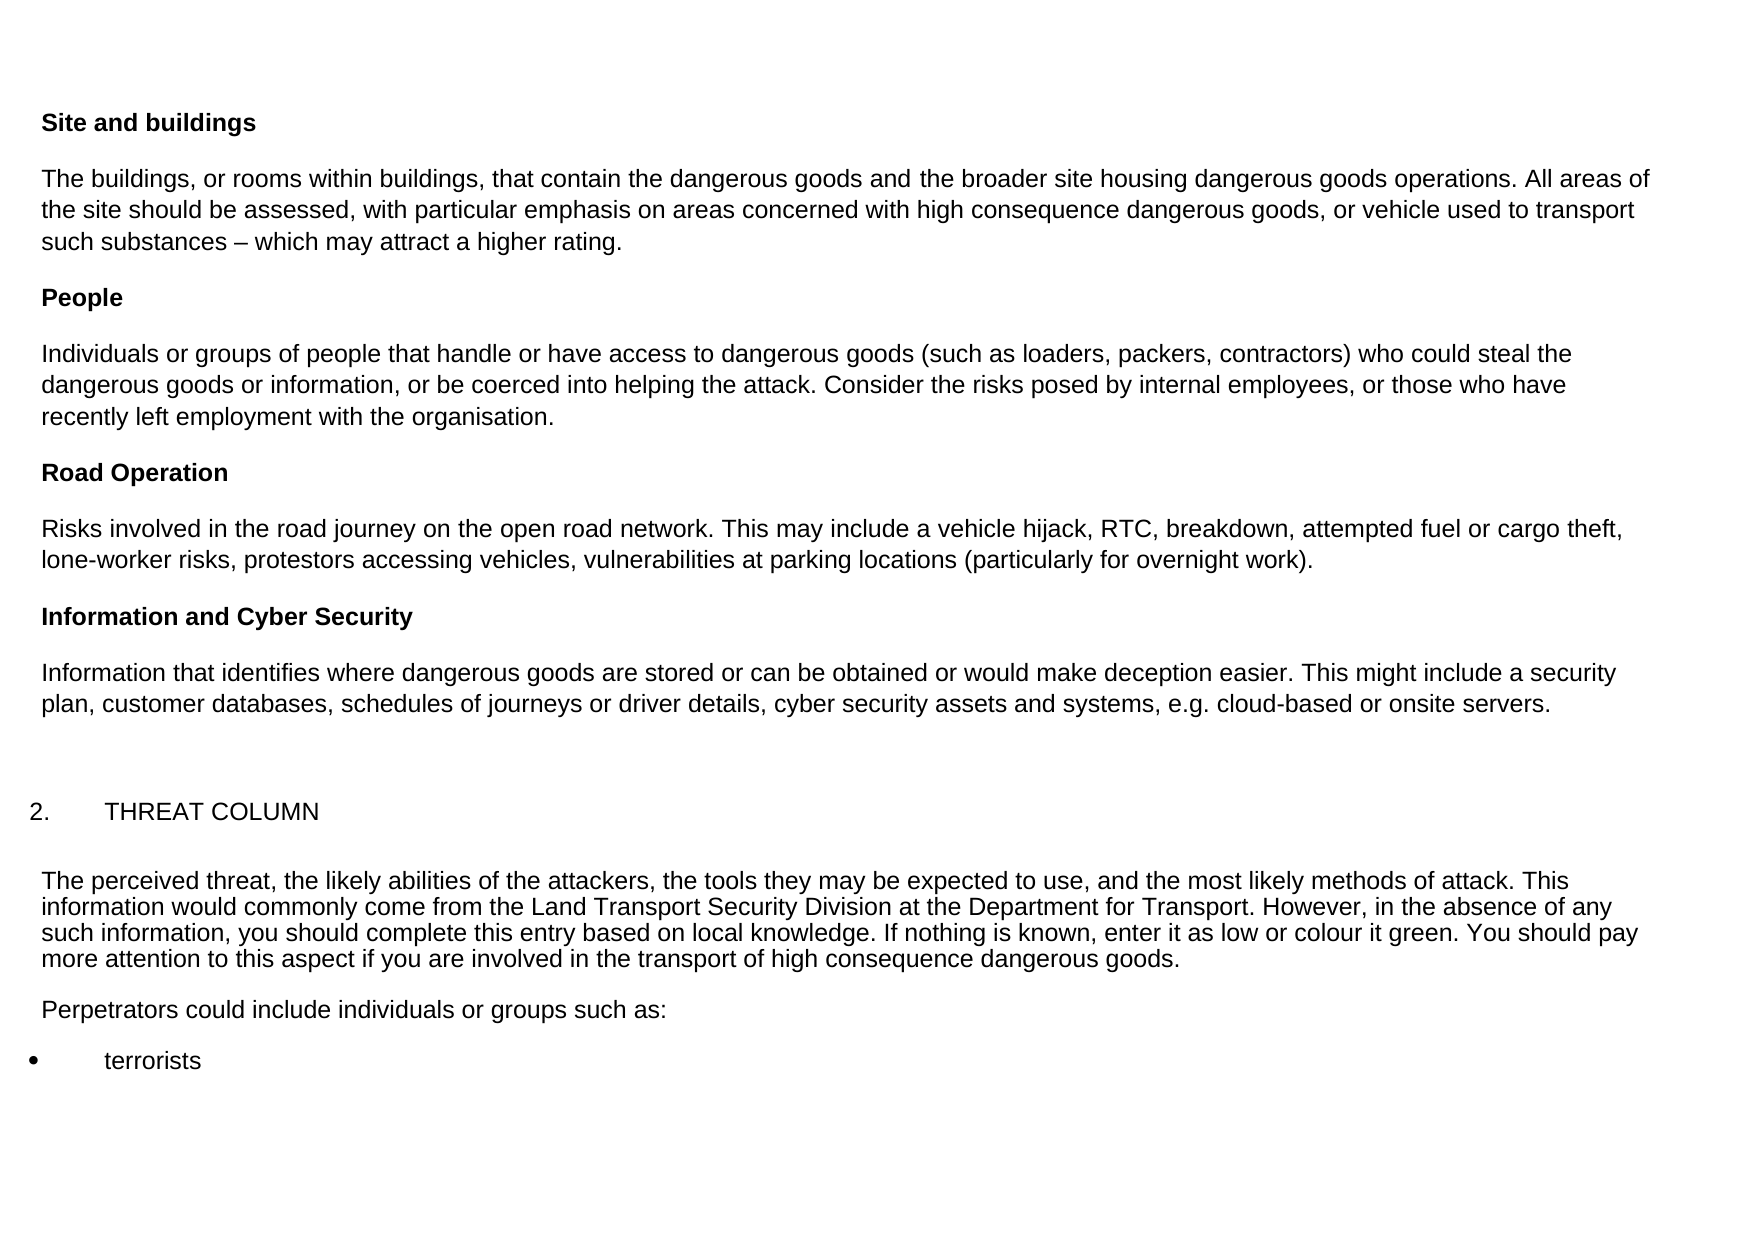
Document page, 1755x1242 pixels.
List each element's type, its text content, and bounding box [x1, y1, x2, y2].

list THREAT COLUMN [29, 800, 1662, 826]
text Road Operation [41, 456, 1651, 487]
text Risks involved in the road journey on the open road network. This may include a vehicle hijack, RTC, breakdown, attempted fuel or cargo theft, lone-worker risks, protestors accessing vehicles, vulnerabilities at parking locations (particularly for overnight work). [41, 512, 1627, 575]
list terrorists [29, 1049, 1662, 1075]
text Information and Cyber Security [41, 600, 1651, 631]
text The buildings, or rooms within buildings, that contain the dangerous goods and the broader site housing dangerous goods operations. All areas of the site should be assessed, with particular emphasis on areas concerned with high consequence dangerous goods, or vehicle used to transport such substances – which may attract a higher rating. [41, 162, 1651, 256]
text Information that identifies where dangerous goods are stored or can be obtained or would make deception easier. This might include a security plan, customer databases, schedules of journeys or driver details, cyber security assets and systems, e.g. cloud-based or onsite servers. [41, 656, 1651, 719]
text The perceived threat, the likely abilities of the attackers, the tools they may be expected to use, and the most likely methods of attack. This information would commonly come from the Land Transport Security Division at the Department for Transport. However, in the absence of any such information, you should complete this entry based on local knowledge. If nothing is known, enter it as low or colour it green. You should pay more attention to this aspect if you are involved in the transport of high consequence dangerous goods. [41, 869, 1662, 973]
text Individuals or groups of people that handle or have access to dangerous goods (such as loaders, packers, contractors) who could steal the dangerous goods or information, or be coerced into helping the attack. Consider the risks posed by internal employees, or those who have recently left employment with the organisation. [41, 337, 1651, 431]
text Site and buildings [41, 106, 1616, 137]
text Perpetrators could include individuals or groups such as: [41, 998, 1662, 1024]
text People [41, 281, 1651, 312]
